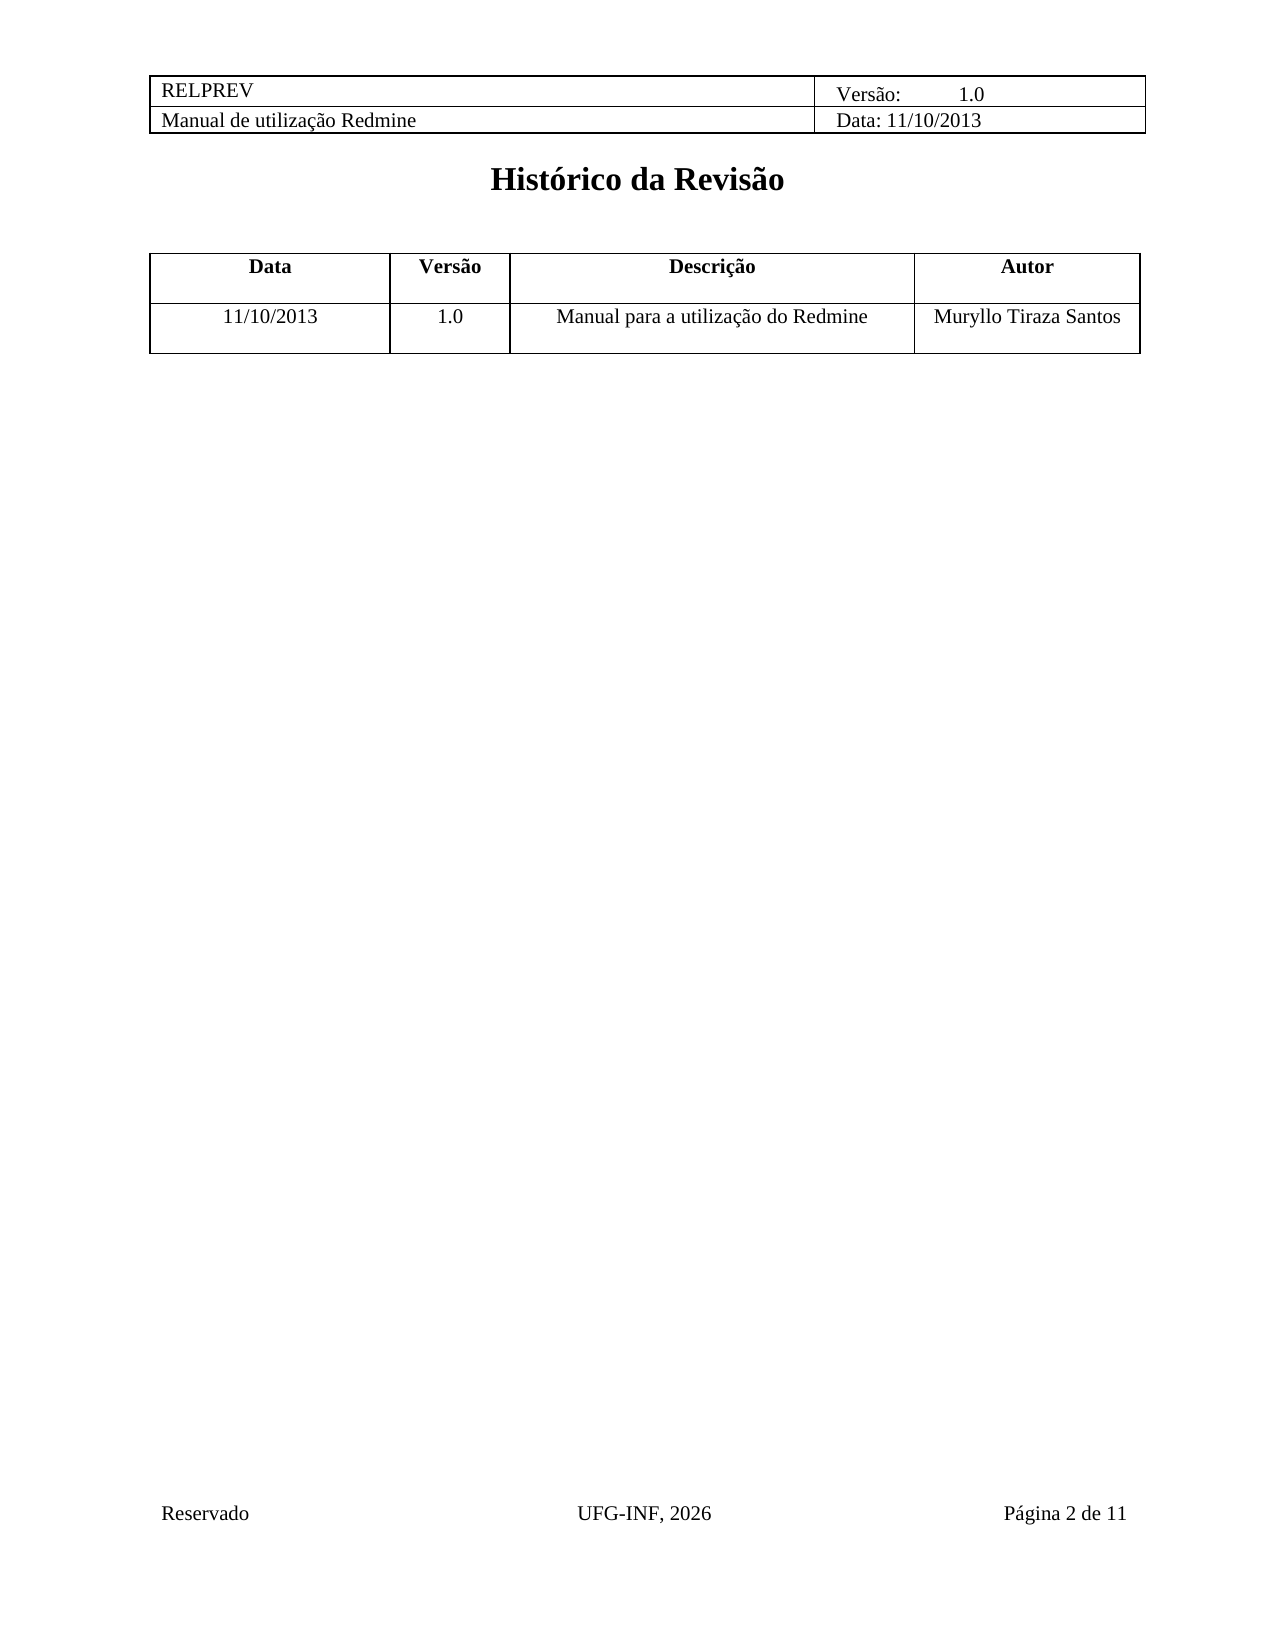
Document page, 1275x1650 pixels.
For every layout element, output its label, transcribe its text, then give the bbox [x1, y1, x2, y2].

table_header Data [151, 254, 389, 302]
table_header Versão [391, 254, 509, 302]
table_cell Manual para a utilização do Redmine [511, 304, 914, 353]
table_cell Muryllo Tiraza Santos [915, 304, 1139, 353]
table_cell 1.0 [391, 304, 509, 353]
table_cell 11/10/2013 [151, 304, 389, 353]
table_header Autor [915, 254, 1139, 302]
table_header Descrição [511, 254, 914, 302]
text Histórico da Revisão [150, 159, 1125, 197]
